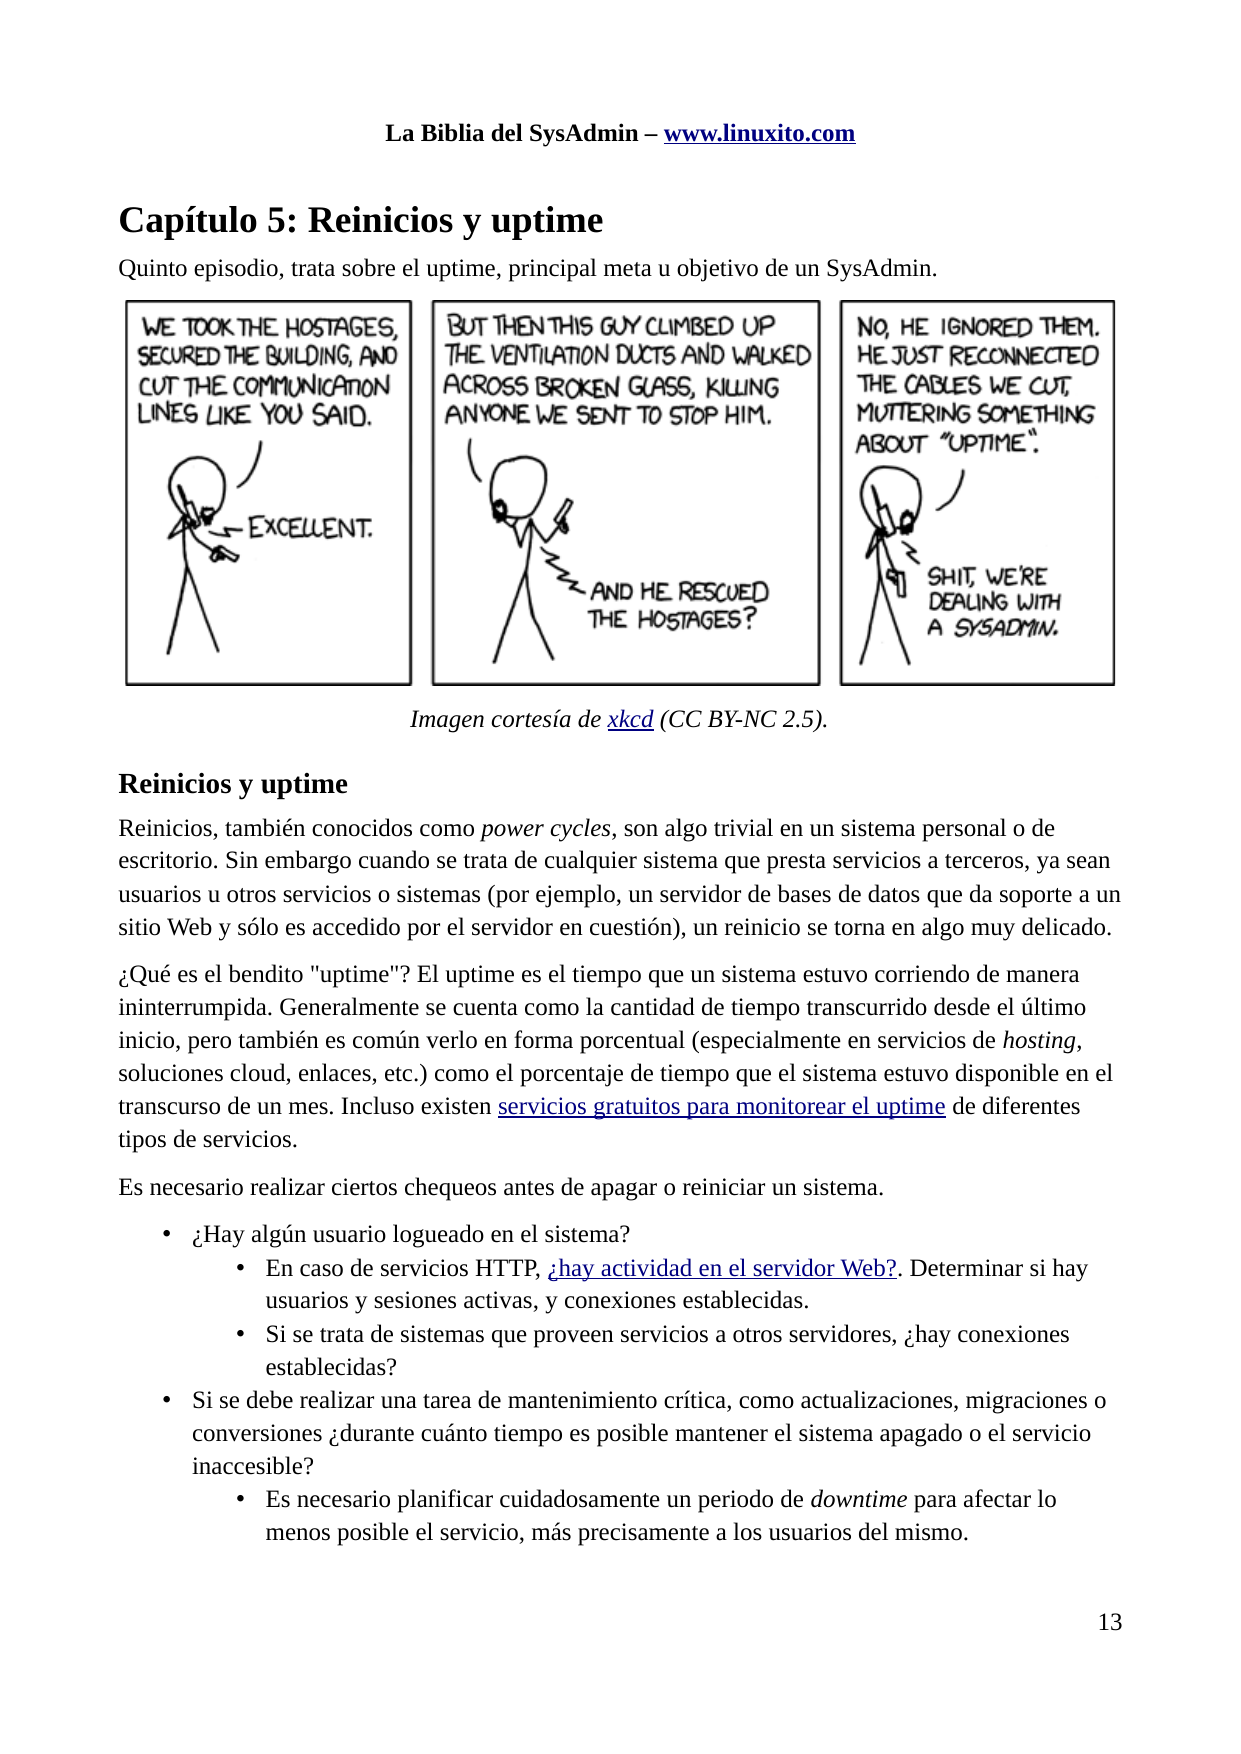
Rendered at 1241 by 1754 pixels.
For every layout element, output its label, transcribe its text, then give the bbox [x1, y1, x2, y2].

text Imagen cortesía de xkcd (CC BY-NC 2.5). [118, 704, 1122, 733]
text Quinto episodio, trata sobre el uptime, principal meta u objetivo de un SysAdmin. [118, 253, 1122, 282]
picture [125, 300, 1116, 686]
list Es necesario planificar cuidadosamente un periodo de downtime para afectar lo menos posible el servicio, más precisamente a los usuarios del mismo. [236, 1484, 1122, 1546]
subtitle Reinicios y uptime [118, 767, 1122, 800]
text Es necesario realizar ciertos chequeos antes de apagar o reiniciar un sistema. [118, 1172, 1122, 1201]
subtitle Capítulo 5: Reinicios y uptime [118, 197, 1122, 240]
text ¿Qué es el bendito "uptime"? El uptime es el tiempo que un sistema estuvo corriendo de manera ininterrumpida. Generalmente se cuenta como la cantidad de tiempo transcurrido desde el último inicio, pero también es común verlo en forma porcentual (especialmente en servicios de hosting, soluciones cloud, enlaces, etc.) como el porcentaje de tiempo que el sistema estuvo disponible en el transcurso de un mes. Incluso existen servicios gratuitos para monitorear el uptime de diferentes tipos de servicios. [118, 959, 1122, 1153]
text Reinicios, también conocidos como power cycles, son algo trivial en un sistema personal o de escritorio. Sin embargo cuando se trata de cualquier sistema que presta servicios a terceros, ya sean usuarios u otros servicios o sistemas (por ejemplo, un servidor de bases de datos que da soporte a un sitio Web y sólo es accedido por el servidor en cuestión), un reinicio se torna en algo muy delicado. [118, 813, 1122, 940]
list Si se debe realizar una tarea de mantenimiento crítica, como actualizaciones, migraciones o conversiones ¿durante cuánto tiempo es posible mantener el sistema apagado o el servicio inaccesible? [162, 1385, 1122, 1479]
list Si se trata de sistemas que proveen servicios a otros servidores, ¿hay conexiones establecidas? [236, 1319, 1122, 1380]
list ¿Hay algún usuario logueado en el sistema? [162, 1219, 1122, 1248]
list En caso de servicios HTTP, ¿hay actividad en el servidor Web?. Determinar si hay usuarios y sesiones activas, y conexiones establecidas. [236, 1253, 1122, 1314]
